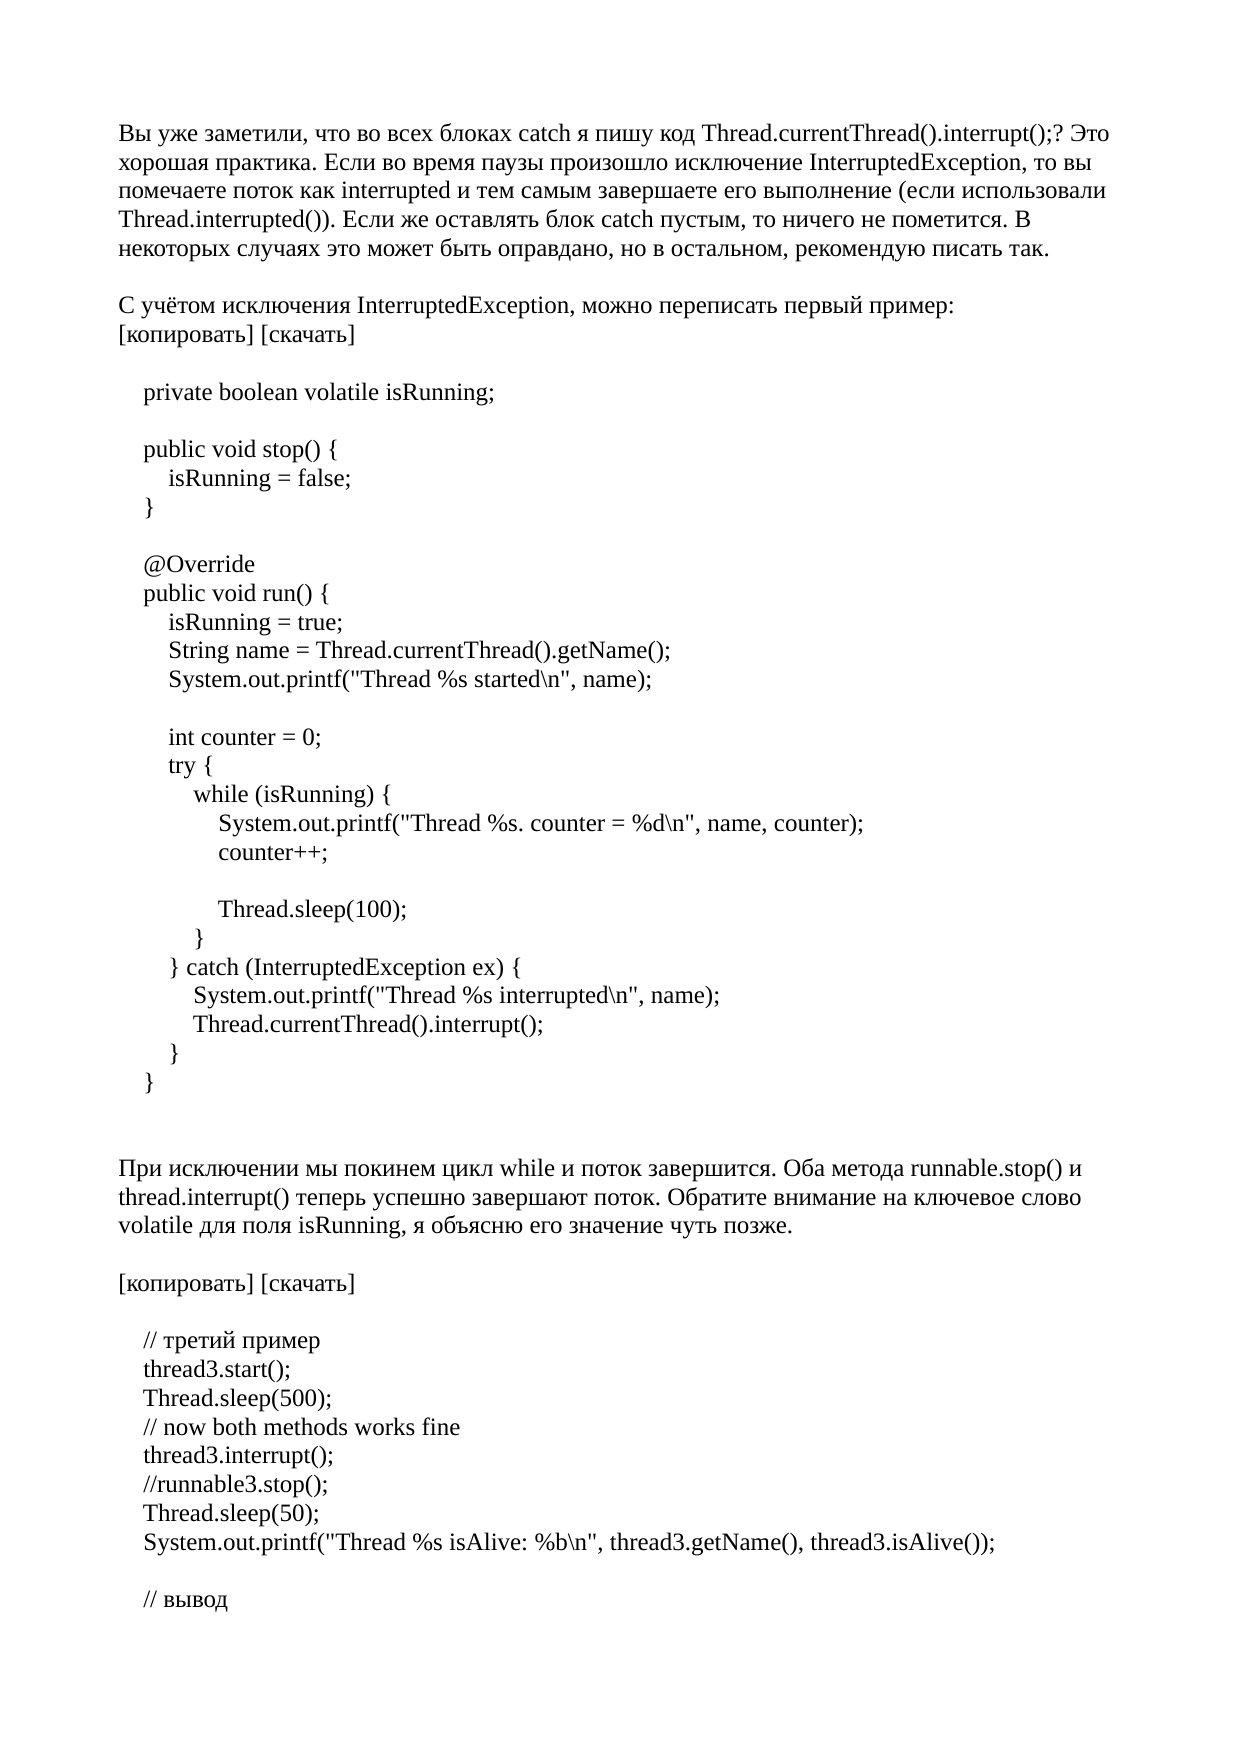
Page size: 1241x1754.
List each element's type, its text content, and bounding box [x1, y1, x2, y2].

text //runnable3.stop(); [118, 1469, 1122, 1498]
text При исключении мы покинем цикл while и поток завершится. Оба метода runnable.stop() и thread.interrupt() теперь успешно завершают поток. Обратите внимание на ключевое слово volatile для поля isRunning, я объясню его значение чуть позже. [118, 1153, 1122, 1239]
text // now both methods works fine [118, 1412, 1122, 1441]
text [копировать] [скачать] [118, 319, 1122, 348]
text } [118, 492, 1122, 521]
text isRunning = false; [118, 463, 1122, 492]
text thread3.start(); [118, 1354, 1122, 1383]
text int counter = 0; [118, 722, 1122, 751]
text } [118, 1038, 1122, 1067]
text private boolean volatile isRunning; [118, 377, 1122, 406]
text [копировать] [скачать] [118, 1268, 1122, 1297]
text Thread.currentThread().interrupt(); [118, 1009, 1122, 1038]
text System.out.printf("Thread %s. counter = %d\n", name, counter); [118, 808, 1122, 837]
text thread3.interrupt(); [118, 1441, 1122, 1469]
text @Override [118, 549, 1122, 578]
text } [118, 1067, 1122, 1096]
text System.out.printf("Thread %s isAlive: %b\n", thread3.getName(), thread3.isAlive()); [118, 1527, 1122, 1556]
text Thread.sleep(500); [118, 1383, 1122, 1412]
text String name = Thread.currentThread().getName(); [118, 636, 1122, 664]
text counter++; [118, 837, 1122, 866]
text System.out.printf("Thread %s started\n", name); [118, 664, 1122, 693]
text public void stop() { [118, 434, 1122, 463]
text Thread.sleep(50); [118, 1498, 1122, 1527]
text С учётом исключения InterruptedException, можно переписать первый пример: [118, 291, 1122, 319]
text } catch (InterruptedException ex) { [118, 952, 1122, 981]
text Вы уже заметили, что во всех блоках catch я пишу код Thread.currentThread().interrupt();? Это хорошая практика. Если во время паузы произошло исключение InterruptedException, то вы помечаете поток как interrupted и тем самым завершаете его выполнение (если использовали Thread.interrupted()). Если же оставлять блок catch пустым, то ничего не пометится. В некоторых случаях это может быть оправдано, но в остальном, рекомендую писать так. [118, 118, 1122, 262]
text while (isRunning) { [118, 779, 1122, 808]
text try { [118, 751, 1122, 779]
text // третий пример [118, 1326, 1122, 1354]
text isRunning = true; [118, 607, 1122, 636]
text public void run() { [118, 578, 1122, 607]
text System.out.printf("Thread %s interrupted\n", name); [118, 981, 1122, 1009]
text } [118, 923, 1122, 952]
text // вывод [118, 1584, 1122, 1613]
text Thread.sleep(100); [118, 894, 1122, 923]
